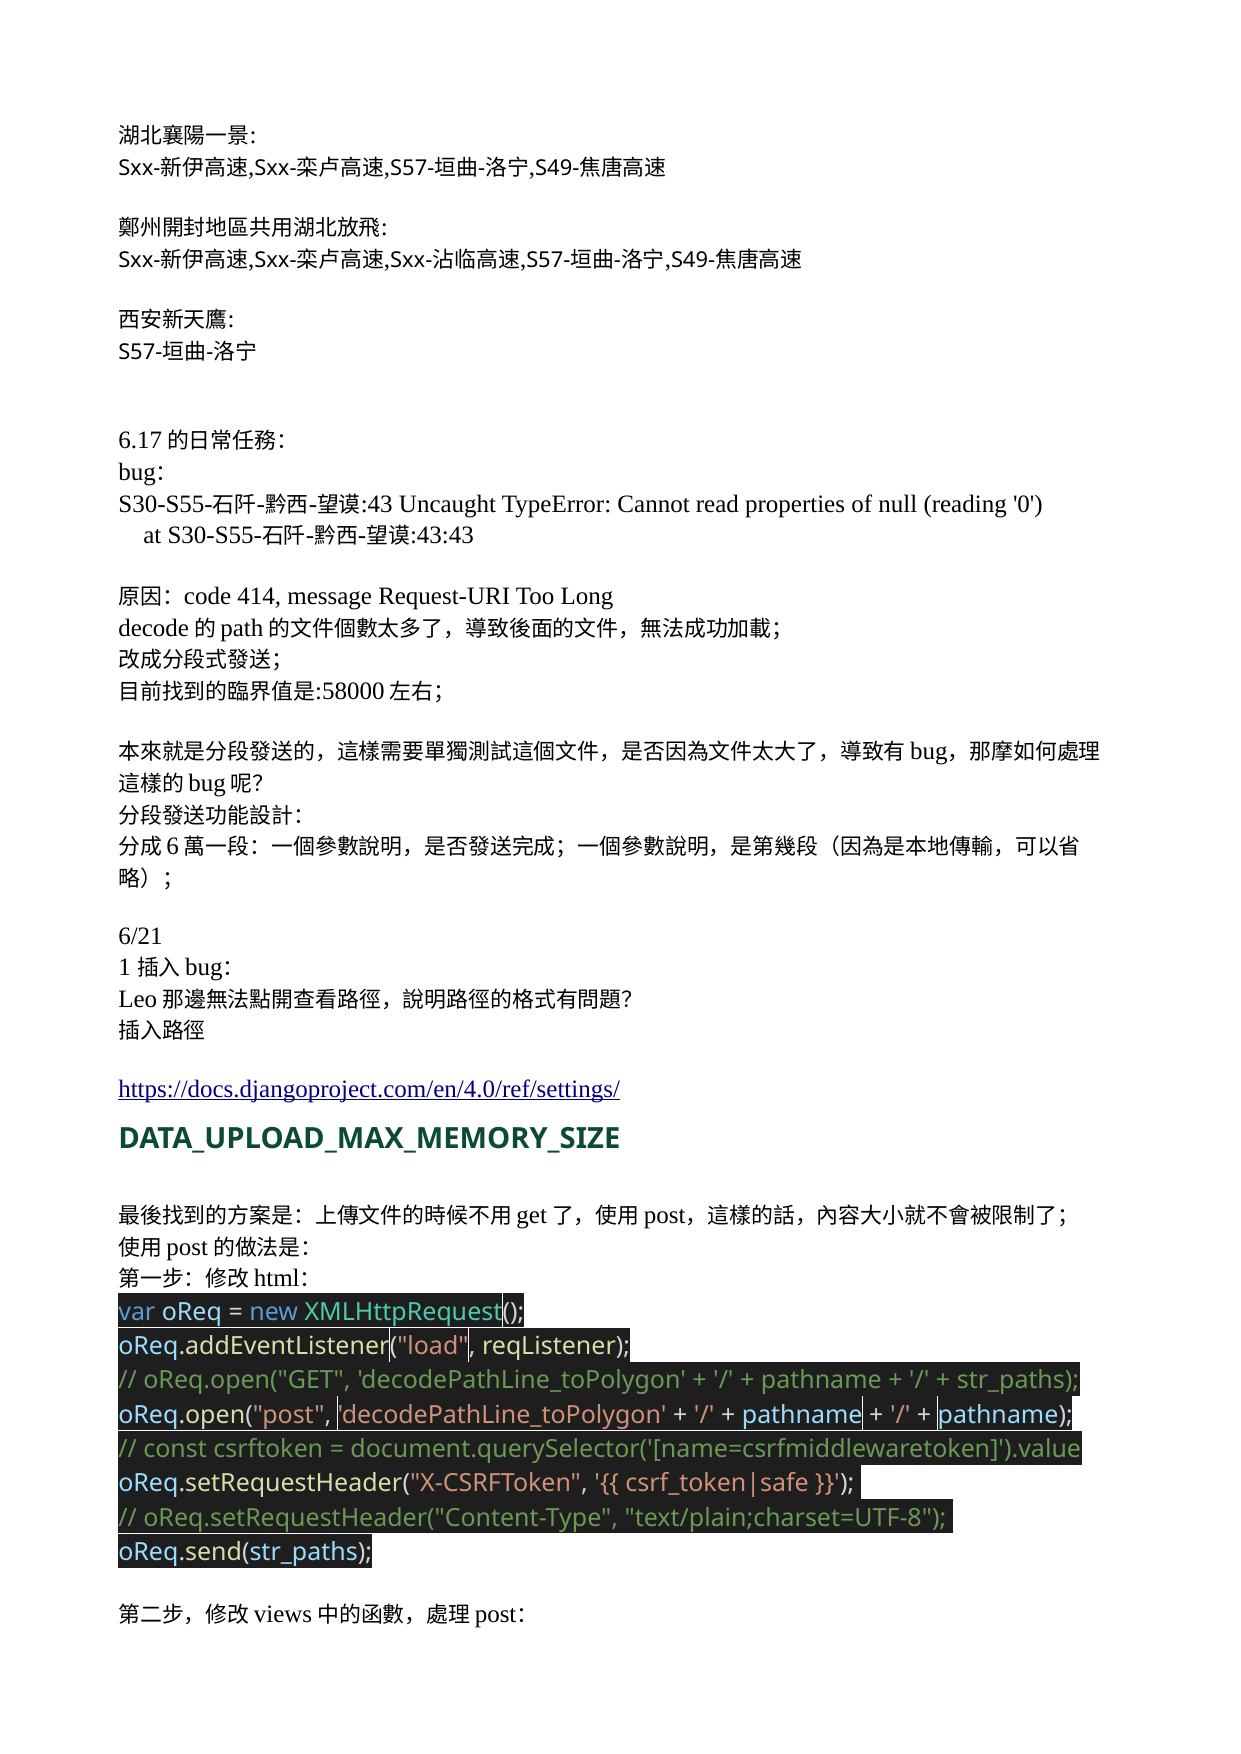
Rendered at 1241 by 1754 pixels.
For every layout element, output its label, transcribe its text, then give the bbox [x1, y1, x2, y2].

text 6/21 [118, 921, 1122, 950]
text 目前找到的臨界值是:58000左右； [118, 674, 1122, 706]
text 西安新天鷹: [118, 302, 1122, 334]
text 使用post的做法是： [118, 1230, 1122, 1261]
text oReq.send(str_paths); [118, 1533, 1122, 1568]
text oReq.setRequestHeader("X-CSRFToken", '{{ csrf_token|safe }}'); [118, 1465, 1122, 1499]
subtitle DATA_UPLOAD_MAX_MEMORY_SIZE [118, 1117, 1122, 1157]
text 插入路徑 [118, 1013, 1122, 1045]
text decode的path的文件個數太多了，導致後面的文件，無法成功加載； [118, 611, 1122, 642]
text Sxx-新伊高速,Sxx-栾卢高速,Sxx-沾临高速,S57-垣曲-洛宁,S49-焦唐高速 [118, 242, 1122, 274]
text 改成分段式發送； [118, 642, 1122, 674]
text 本來就是分段發送的，這樣需要單獨測試這個文件，是否因為文件太大了，導致有bug，那摩如何處理這樣的bug呢？ [118, 734, 1122, 798]
text S30-S55-石阡-黔西-望谟:43 Uncaught TypeError: Cannot read properties of null (reading '0') [118, 487, 1122, 518]
text 湖北襄陽一景: [118, 118, 1122, 150]
text Sxx-新伊高速,Sxx-栾卢高速,S57-垣曲-洛宁,S49-焦唐高速 [118, 150, 1122, 182]
text var oReq = new XMLHttpRequest(); [118, 1293, 1122, 1327]
text oReq.open("post", 'decodePathLine_toPolygon' + '/' + pathname + '/' + pathname); [118, 1396, 1122, 1430]
text // oReq.open("GET", 'decodePathLine_toPolygon' + '/' + pathname + '/' + str_paths); [118, 1362, 1122, 1396]
text S57-垣曲-洛宁 [118, 334, 1122, 366]
text // const csrftoken = document.querySelector('[name=csrfmiddlewaretoken]').value [118, 1430, 1122, 1465]
text 1 插入bug： [118, 950, 1122, 982]
text 第二步，修改views中的函數，處理post： [118, 1597, 1122, 1628]
text // oReq.setRequestHeader("Content-Type", "text/plain;charset=UTF-8"); [118, 1499, 1122, 1533]
text Leo那邊無法點開查看路徑，說明路徑的格式有問題？ [118, 982, 1122, 1013]
text 第一步：修改html： [118, 1261, 1122, 1293]
text 分成6萬一段：一個參數說明，是否發送完成；一個參數說明，是第幾段（因為是本地傳輸，可以省略）； [118, 829, 1122, 893]
text 6.17的日常任務： [118, 423, 1122, 455]
text 最後找到的方案是：上傳文件的時候不用get了，使用post，這樣的話，內容大小就不會被限制了； [118, 1198, 1122, 1230]
text 鄭州開封地區共用湖北放飛: [118, 210, 1122, 242]
text oReq.addEventListener("load", reqListener); [118, 1327, 1122, 1362]
text bug： [118, 455, 1122, 487]
text at S30-S55-石阡-黔西-望谟:43:43 [118, 518, 1122, 550]
text https://docs.djangoproject.com/en/4.0/ref/settings/ [118, 1074, 1122, 1103]
text 分段發送功能設計： [118, 798, 1122, 829]
text 原因：code 414, message Request-URI Too Long [118, 579, 1122, 611]
